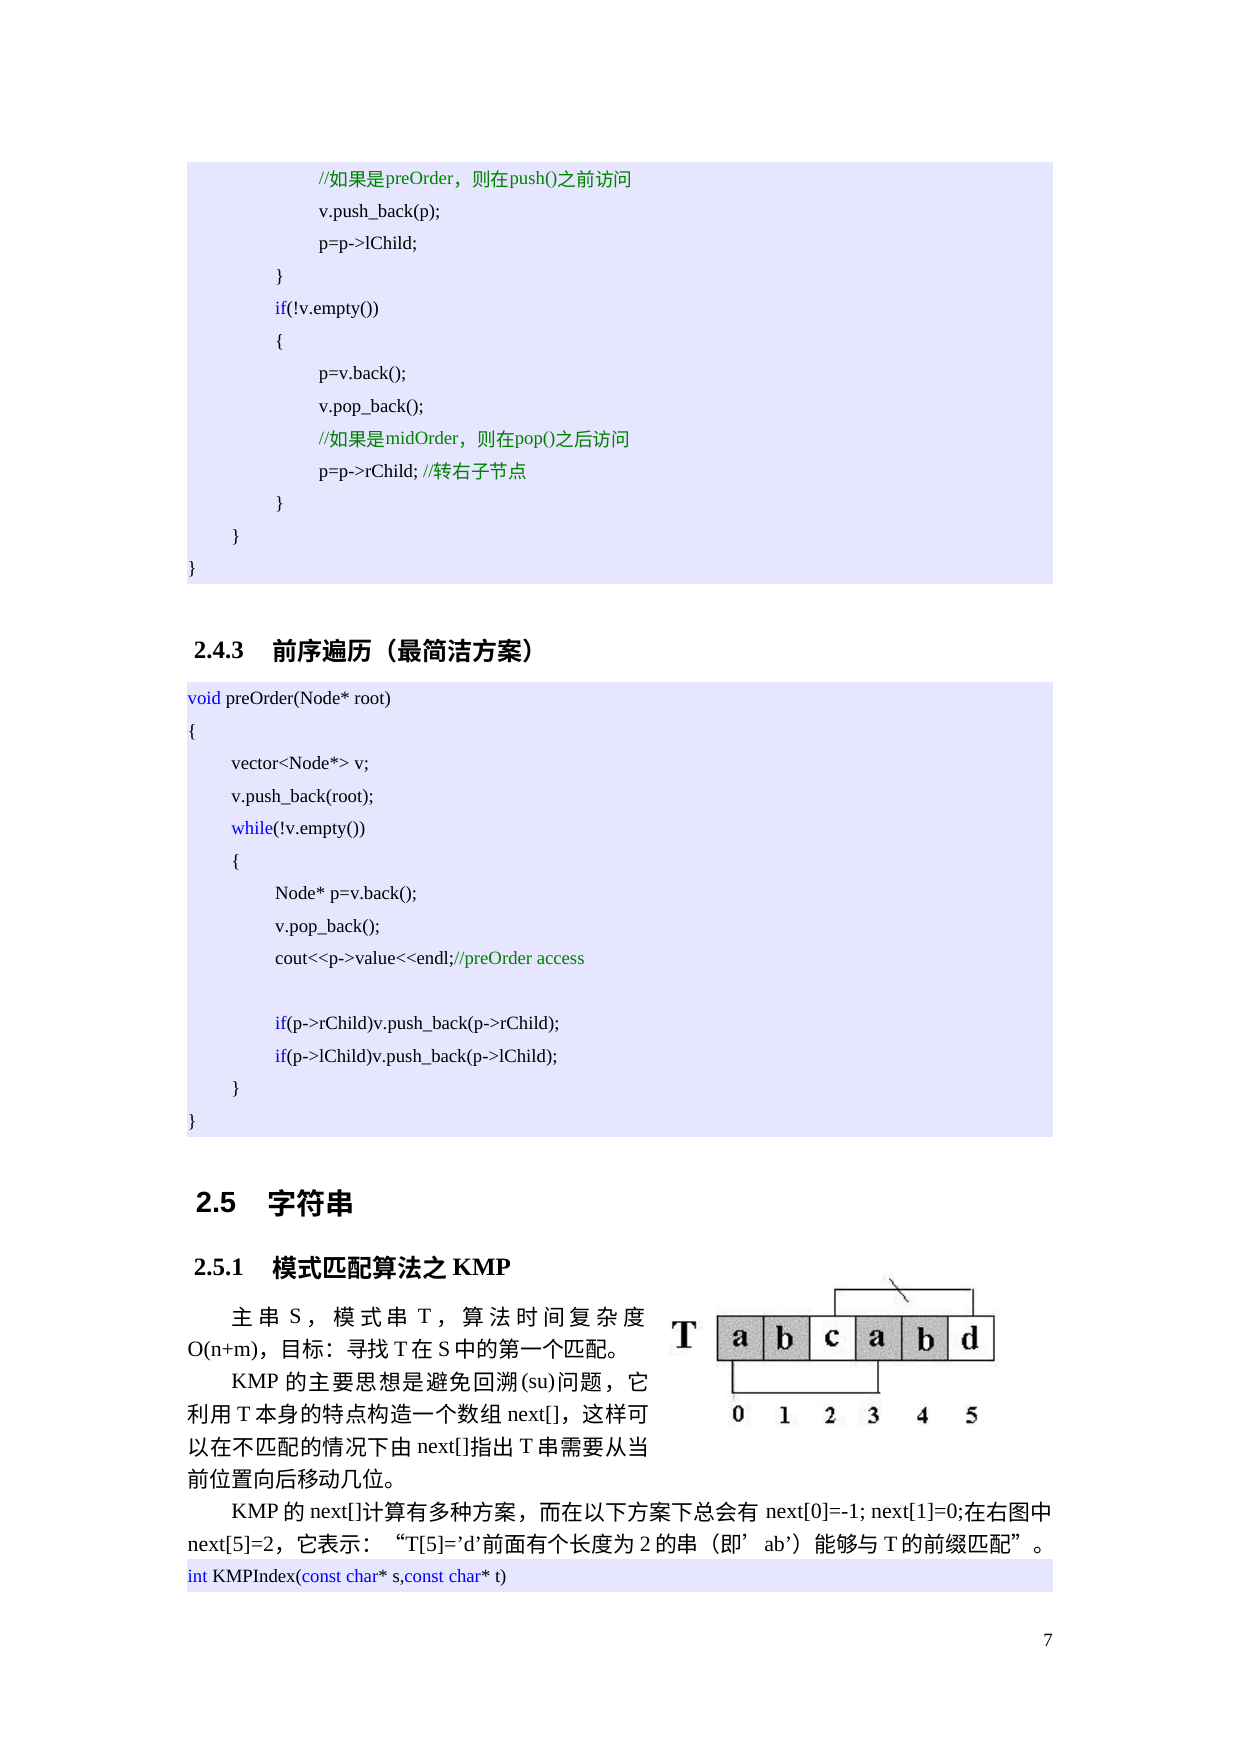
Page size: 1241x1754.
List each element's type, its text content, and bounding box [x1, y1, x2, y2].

text v.pop_back(); [187, 389, 1053, 422]
text vector<Node*> v; [187, 747, 1053, 779]
subtitle 字符串 [187, 1169, 1053, 1234]
text KMP的主要思想是避免回溯(su)问题，它利用T本身的特点构造一个数组next[]，这样可以在不匹配的情况下由next[]指出T串需要从当前位置向后移动几位。 [187, 1364, 1053, 1494]
text } [187, 487, 1053, 519]
text cout<<p->value<<endl;//preOrder access [187, 942, 1053, 974]
picture [668, 1262, 1040, 1446]
text { [187, 324, 1053, 357]
text void preOrder(Node* root) [187, 682, 1053, 714]
text if(p->rChild)v.push_back(p->rChild); [187, 1007, 1053, 1039]
text v.pop_back(); [187, 909, 1053, 942]
text int KMPIndex(const char* s,const char* t) [187, 1559, 1053, 1592]
text } [187, 519, 1053, 552]
text Node* p=v.back(); [187, 877, 1053, 909]
text p=p->rChild; //转右子节点 [187, 454, 1053, 487]
text } [187, 1072, 1053, 1104]
text if(p->lChild)v.push_back(p->lChild); [187, 1039, 1053, 1072]
subtitle 前序遍历（最简洁方案） [187, 617, 1053, 682]
text } [187, 1104, 1053, 1137]
text { [187, 714, 1053, 747]
text p=v.back(); [187, 357, 1053, 389]
text if(!v.empty()) [187, 292, 1053, 324]
text //如果是preOrder，则在push()之前访问 [187, 162, 1053, 194]
text p=p->lChild; [187, 227, 1053, 259]
text KMP的next[]计算有多种方案，而在以下方案下总会有next[0]=-1; next[1]=0;在右图中next[5]=2，它表示：“T[5]=’d’前面有个长度为2的串（即’ab’）能够与T的前缀匹配”。 [187, 1494, 1053, 1559]
text { [187, 844, 1053, 877]
text //如果是midOrder，则在pop()之后访问 [187, 422, 1053, 454]
text [1040, 1299, 1053, 1364]
text v.push_back(root); [187, 779, 1053, 812]
text } [187, 259, 1053, 292]
text 主串S，模式串T，算法时间复杂度O(n+m)，目标：寻找T在S中的第一个匹配。 [187, 1299, 668, 1364]
text v.push_back(p); [187, 194, 1053, 227]
text } [187, 552, 1053, 584]
text while(!v.empty()) [187, 812, 1053, 844]
subtitle 模式匹配算法之KMP [187, 1234, 1053, 1299]
